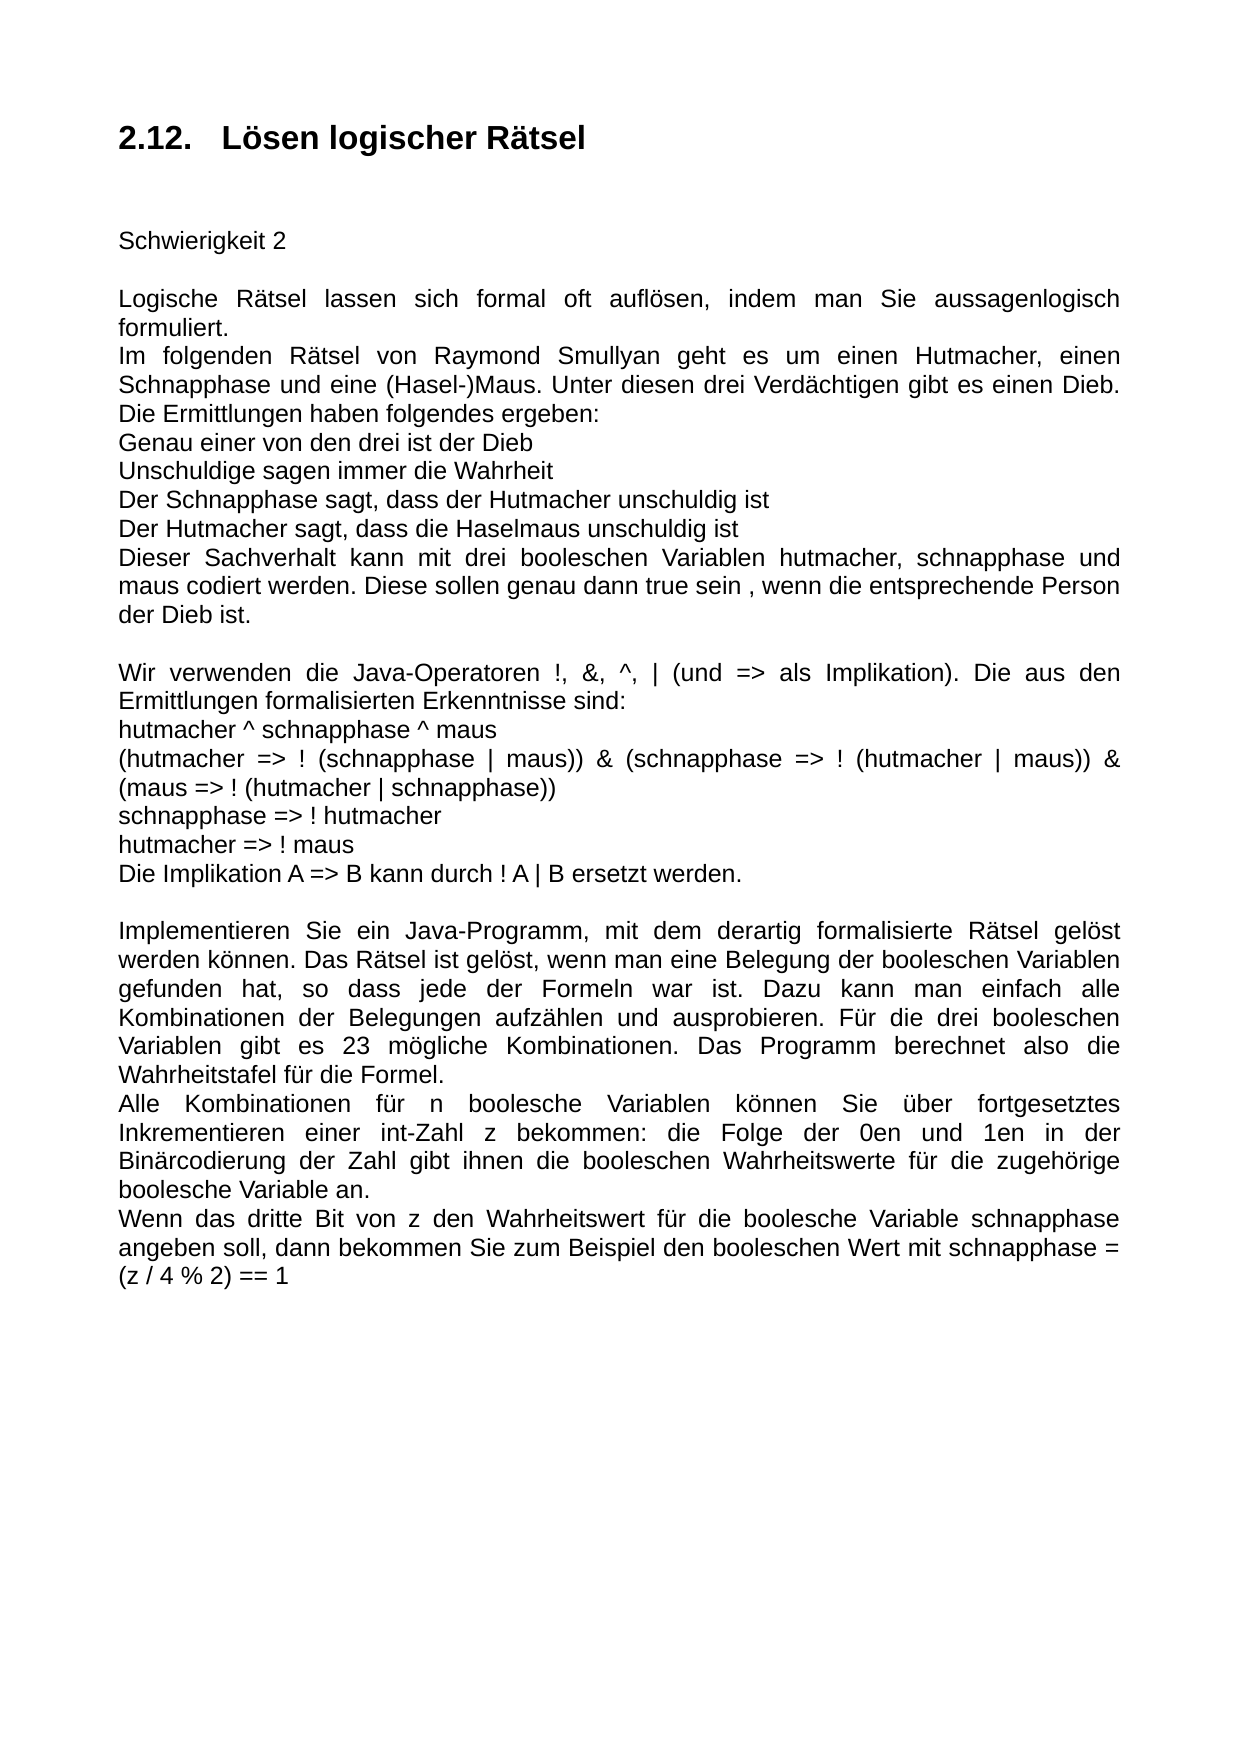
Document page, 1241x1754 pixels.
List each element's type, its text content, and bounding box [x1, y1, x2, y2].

text Genau einer von den drei ist der Dieb [118, 428, 1122, 456]
text Im folgenden Rätsel von Raymond Smullyan geht es um einen Hutmacher, einen Schnapphase und eine (Hasel-)Maus. Unter diesen drei Verdächtigen gibt es einen Dieb. Die Ermittlungen haben folgendes ergeben: [118, 341, 1122, 428]
text (hutmacher => ! (schnapphase | maus)) & (schnapphase => ! (hutmacher | maus)) & (maus => ! (hutmacher | schnapphase)) [118, 744, 1122, 801]
text Implementieren Sie ein Java-Programm, mit dem derartig formalisierte Rätsel gelöst werden können. Das Rätsel ist gelöst, wenn man eine Belegung der booleschen Variablen gefunden hat, so dass jede der Formeln war ist. Dazu kann man einfach alle Kombinationen der Belegungen aufzählen und ausprobieren. Für die drei booleschen Variablen gibt es 23 mögliche Kombinationen. Das Programm berechnet also die Wahrheitstafel für die Formel. [118, 916, 1122, 1089]
text Wir verwenden die Java-Operatoren !, &, ^, | (und => als Implikation). Die aus den Ermittlungen formalisierten Erkenntnisse sind: [118, 658, 1122, 715]
text hutmacher => ! maus [118, 830, 1122, 859]
text Der Schnapphase sagt, dass der Hutmacher unschuldig ist [118, 485, 1122, 514]
text Wenn das dritte Bit von z den Wahrheitswert für die boolesche Variable schnapphase angeben soll, dann bekommen Sie zum Beispiel den booleschen Wert mit schnapphase = (z / 4 % 2) == 1 [118, 1204, 1122, 1290]
text schnapphase => ! hutmacher [118, 801, 1122, 830]
text Der Hutmacher sagt, dass die Haselmaus unschuldig ist [118, 514, 1122, 543]
text Logische Rätsel lassen sich formal oft auflösen, indem man Sie aussagenlogisch formuliert. [118, 284, 1122, 341]
text Die Implikation A => B kann durch ! A | B ersetzt werden. [118, 859, 1122, 888]
text Alle Kombinationen für n boolesche Variablen können Sie über fortgesetztes Inkrementieren einer int-Zahl z bekommen: die Folge der 0en und 1en in der Binärcodierung der Zahl gibt ihnen die booleschen Wahrheitswerte für die zugehörige boolesche Variable an. [118, 1089, 1122, 1204]
text Unschuldige sagen immer die Wahrheit [118, 456, 1122, 485]
list Lösen logischer Rätsel [118, 118, 1122, 157]
text Dieser Sachverhalt kann mit drei booleschen Variablen hutmacher, schnapphase und maus codiert werden. Diese sollen genau dann true sein , wenn die entsprechende Person der Dieb ist. [118, 543, 1122, 629]
text hutmacher ^ schnapphase ^ maus [118, 715, 1122, 744]
text Schwierigkeit 2 [118, 226, 1122, 254]
